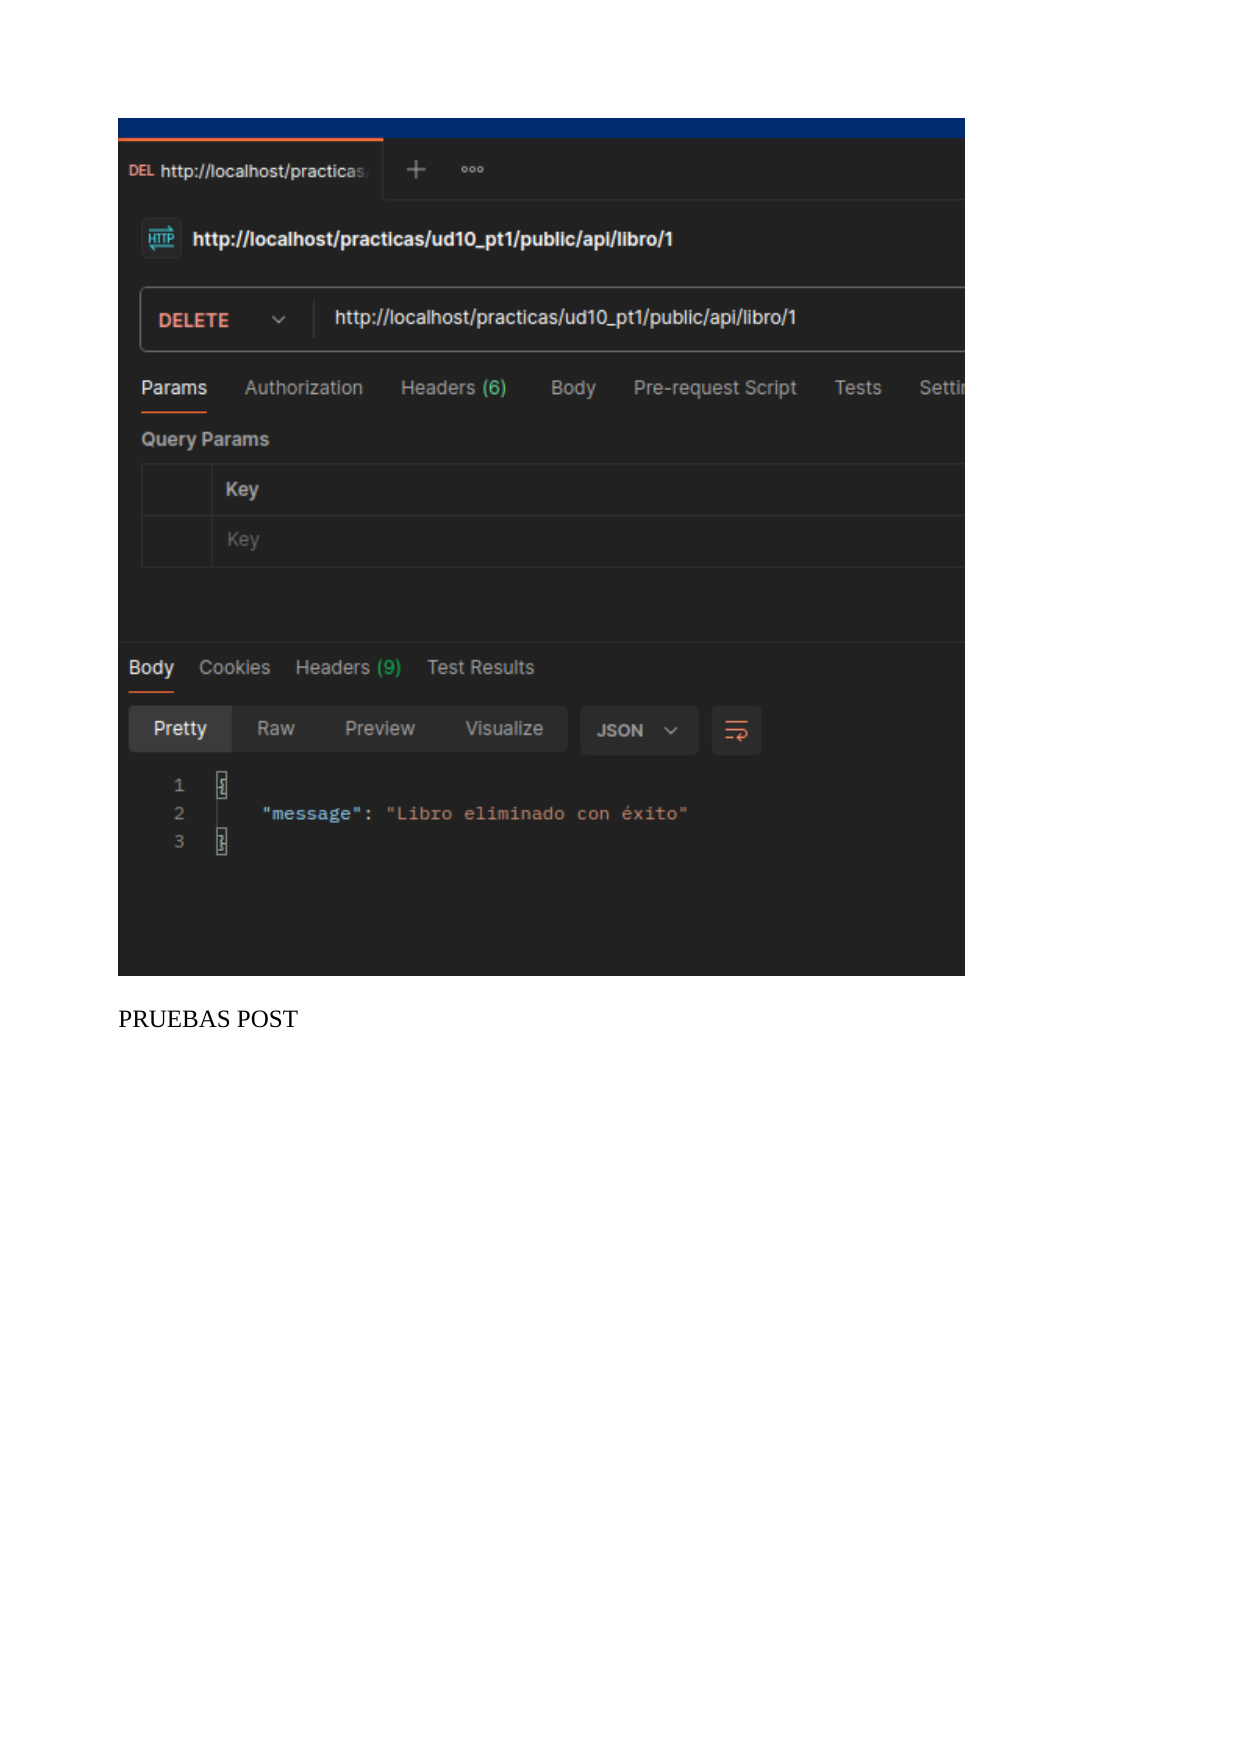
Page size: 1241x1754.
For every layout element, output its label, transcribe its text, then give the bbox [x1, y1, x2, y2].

text PRUEBAS POST [118, 1004, 1122, 1033]
picture [118, 118, 965, 976]
